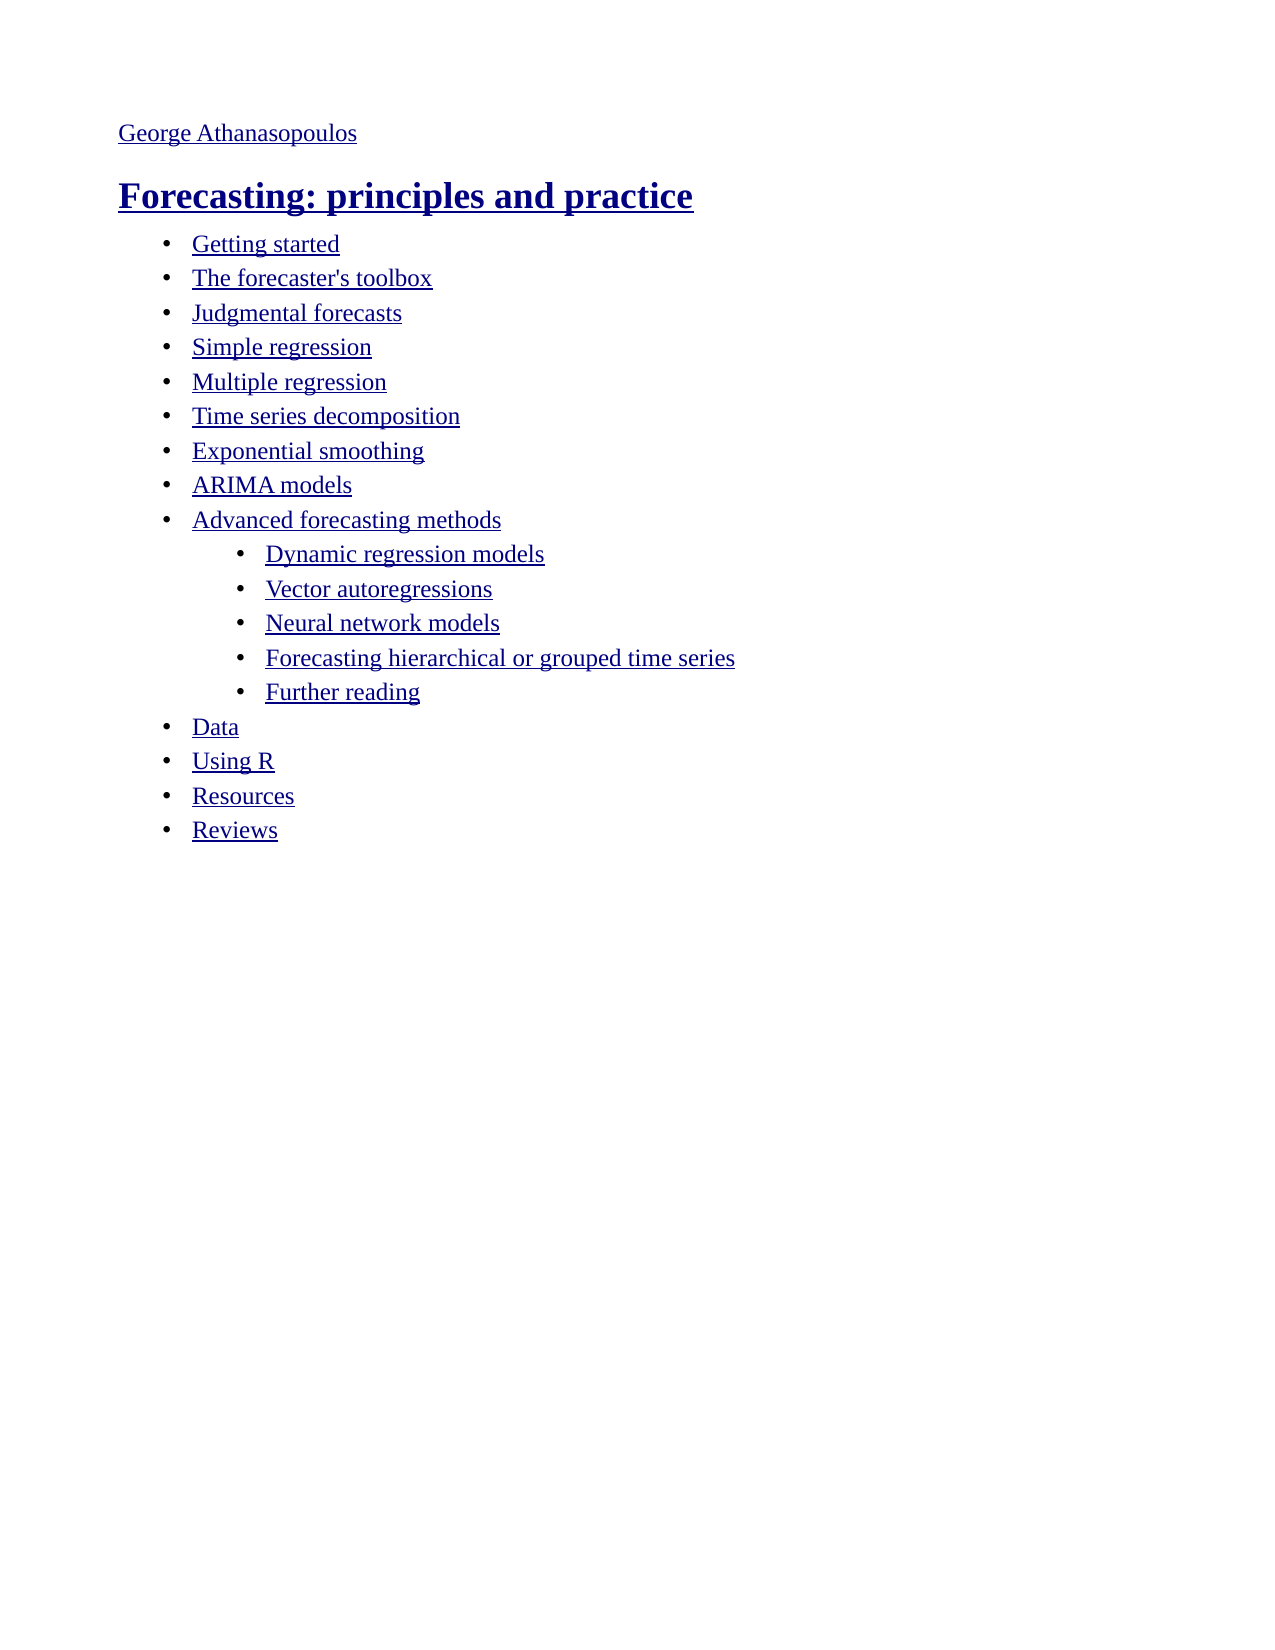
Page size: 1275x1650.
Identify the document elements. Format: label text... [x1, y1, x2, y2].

subtitle Forecasting: principles and practice [118, 173, 1157, 217]
list Neural network models [236, 608, 1157, 637]
list Further reading [236, 677, 1157, 706]
list Multiple regression [162, 367, 1157, 396]
list Judgmental forecasts [162, 298, 1157, 327]
list Getting started [162, 229, 1157, 258]
list Resources [162, 781, 1157, 809]
list Reviews [162, 815, 1157, 844]
list Advanced forecasting methods [162, 505, 1157, 534]
list Forecasting hierarchical or grouped time series [236, 643, 1157, 672]
list ARIMA models [162, 470, 1157, 499]
list The forecaster's toolbox [162, 263, 1157, 292]
list Exponential smoothing [162, 436, 1157, 465]
list Data [162, 712, 1157, 741]
list Time series decomposition [162, 401, 1157, 430]
list Dynamic regression models [236, 539, 1157, 568]
text George Athana­sopou­los [118, 118, 1157, 147]
list Vector autoregressions [236, 574, 1157, 603]
list Simple regression [162, 332, 1157, 361]
list Using R [162, 746, 1157, 775]
